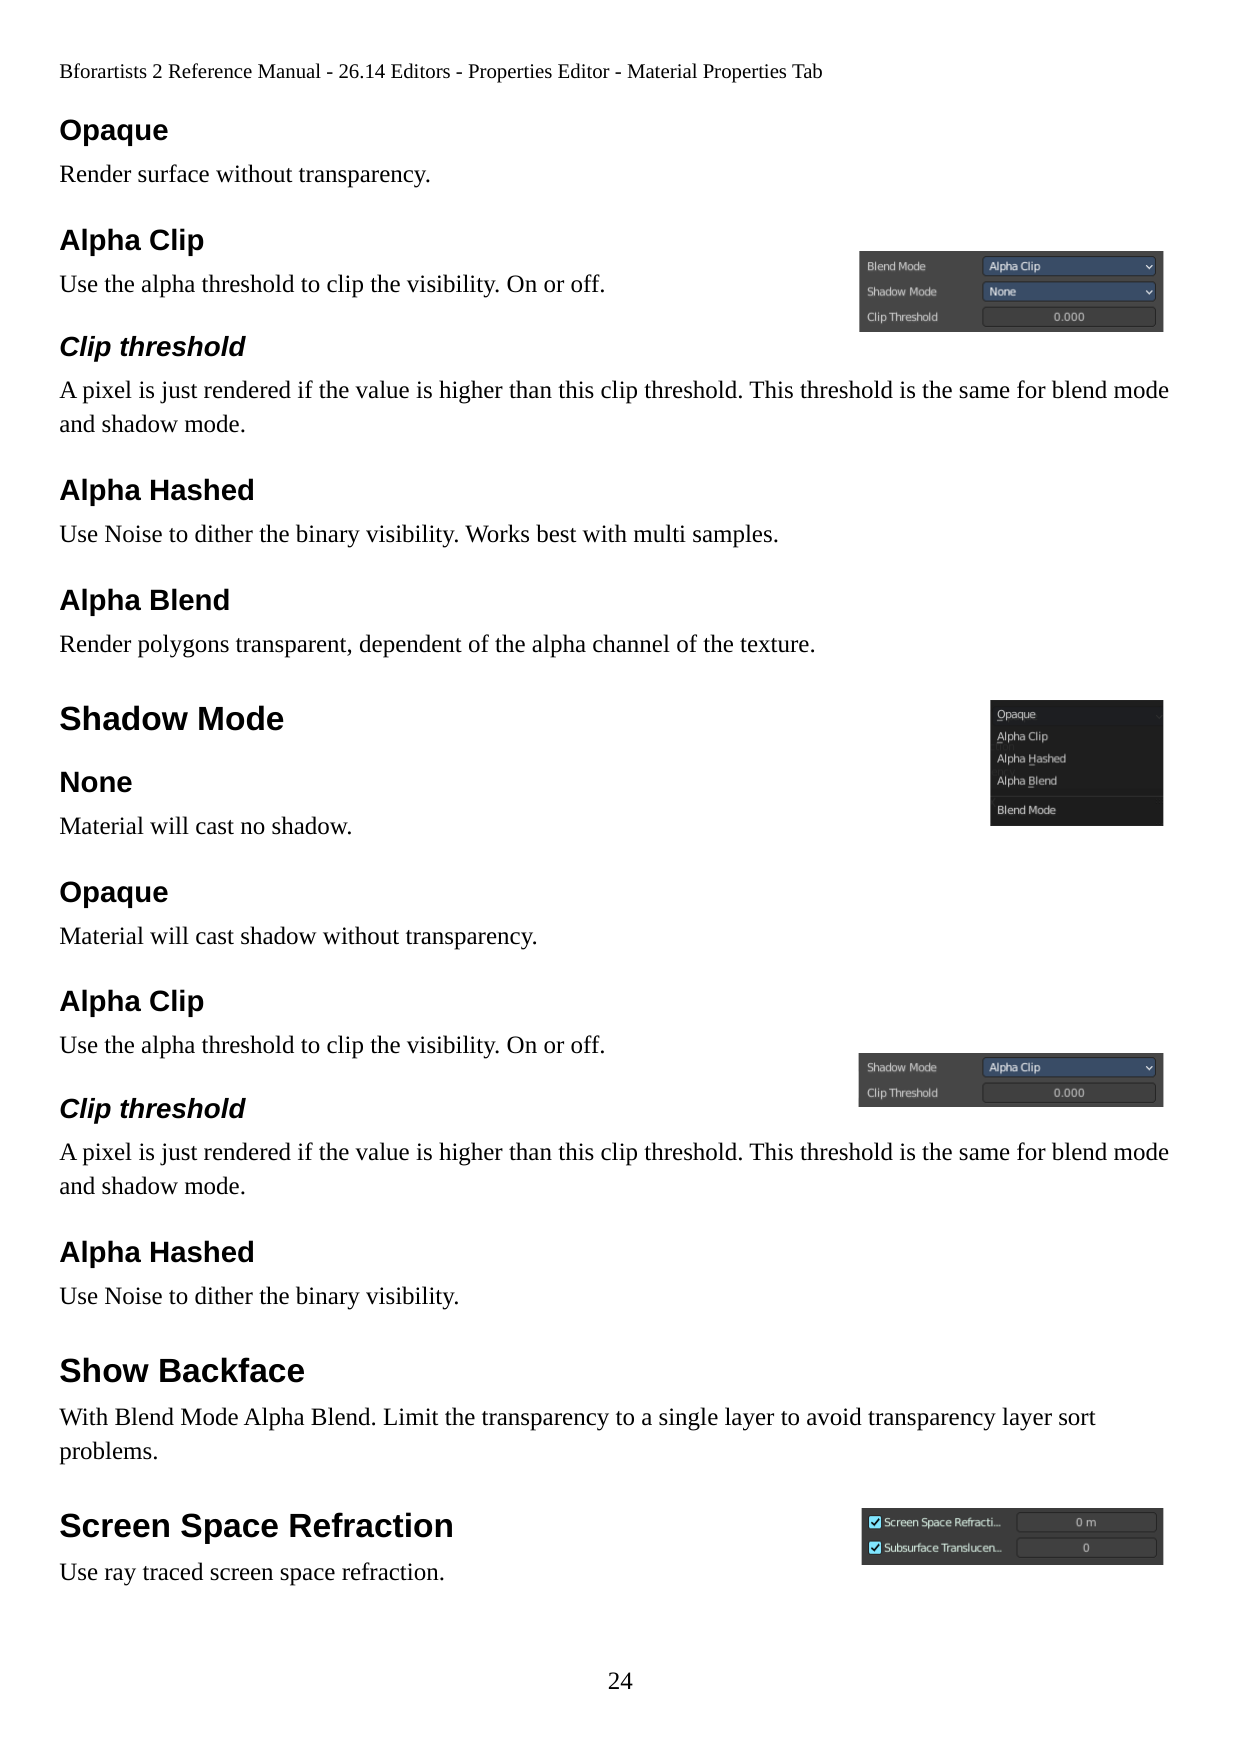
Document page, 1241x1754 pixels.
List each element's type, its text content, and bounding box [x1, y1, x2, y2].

text Render polygons transparent, dependent of the alpha channel of the texture. [59, 629, 1181, 658]
subtitle Alpha Blend [59, 583, 1181, 616]
text Material will cast no shadow. [59, 811, 1181, 839]
text Use the alpha threshold to clip the visibility. On or off. [59, 269, 859, 297]
subtitle Alpha Clip [59, 222, 1181, 256]
text Use ray traced screen space refraction. [59, 1557, 1181, 1586]
subtitle Opaque [59, 113, 1181, 146]
text A pixel is just rendered if the value is higher than this clip threshold. This threshold is the same for blend mode and shadow mode. [59, 1137, 1181, 1200]
subtitle None [59, 764, 990, 798]
subtitle Screen Space Refraction [59, 1506, 1181, 1545]
subtitle Clip threshold [59, 1092, 1181, 1124]
text With Blend Mode Alpha Blend. Limit the transparency to a single layer to avoid transparency layer sort problems. [59, 1402, 1181, 1465]
text Use Noise to dither the binary visibility. [59, 1281, 1181, 1310]
subtitle Alpha Hashed [59, 473, 1181, 507]
subtitle Clip threshold [59, 330, 1181, 362]
subtitle [1164, 764, 1181, 798]
picture [859, 251, 1164, 332]
picture [990, 700, 1164, 826]
text A pixel is just rendered if the value is higher than this clip threshold. This threshold is the same for blend mode and shadow mode. [59, 375, 1181, 438]
text Material will cast shadow without transparency. [59, 921, 1181, 949]
text Use Noise to dither the binary visibility. Works best with multi samples. [59, 519, 1181, 548]
text Render surface without transparency. [59, 159, 1181, 188]
picture [861, 1508, 1164, 1565]
picture [858, 1053, 1164, 1107]
subtitle Opaque [59, 874, 1181, 908]
subtitle Alpha Hashed [59, 1235, 1181, 1268]
subtitle Show Backface [59, 1351, 1181, 1389]
subtitle Shadow Mode [59, 699, 1181, 737]
text Use the alpha threshold to clip the visibility. On or off. [59, 1031, 1181, 1059]
subtitle Alpha Clip [59, 984, 1181, 1018]
